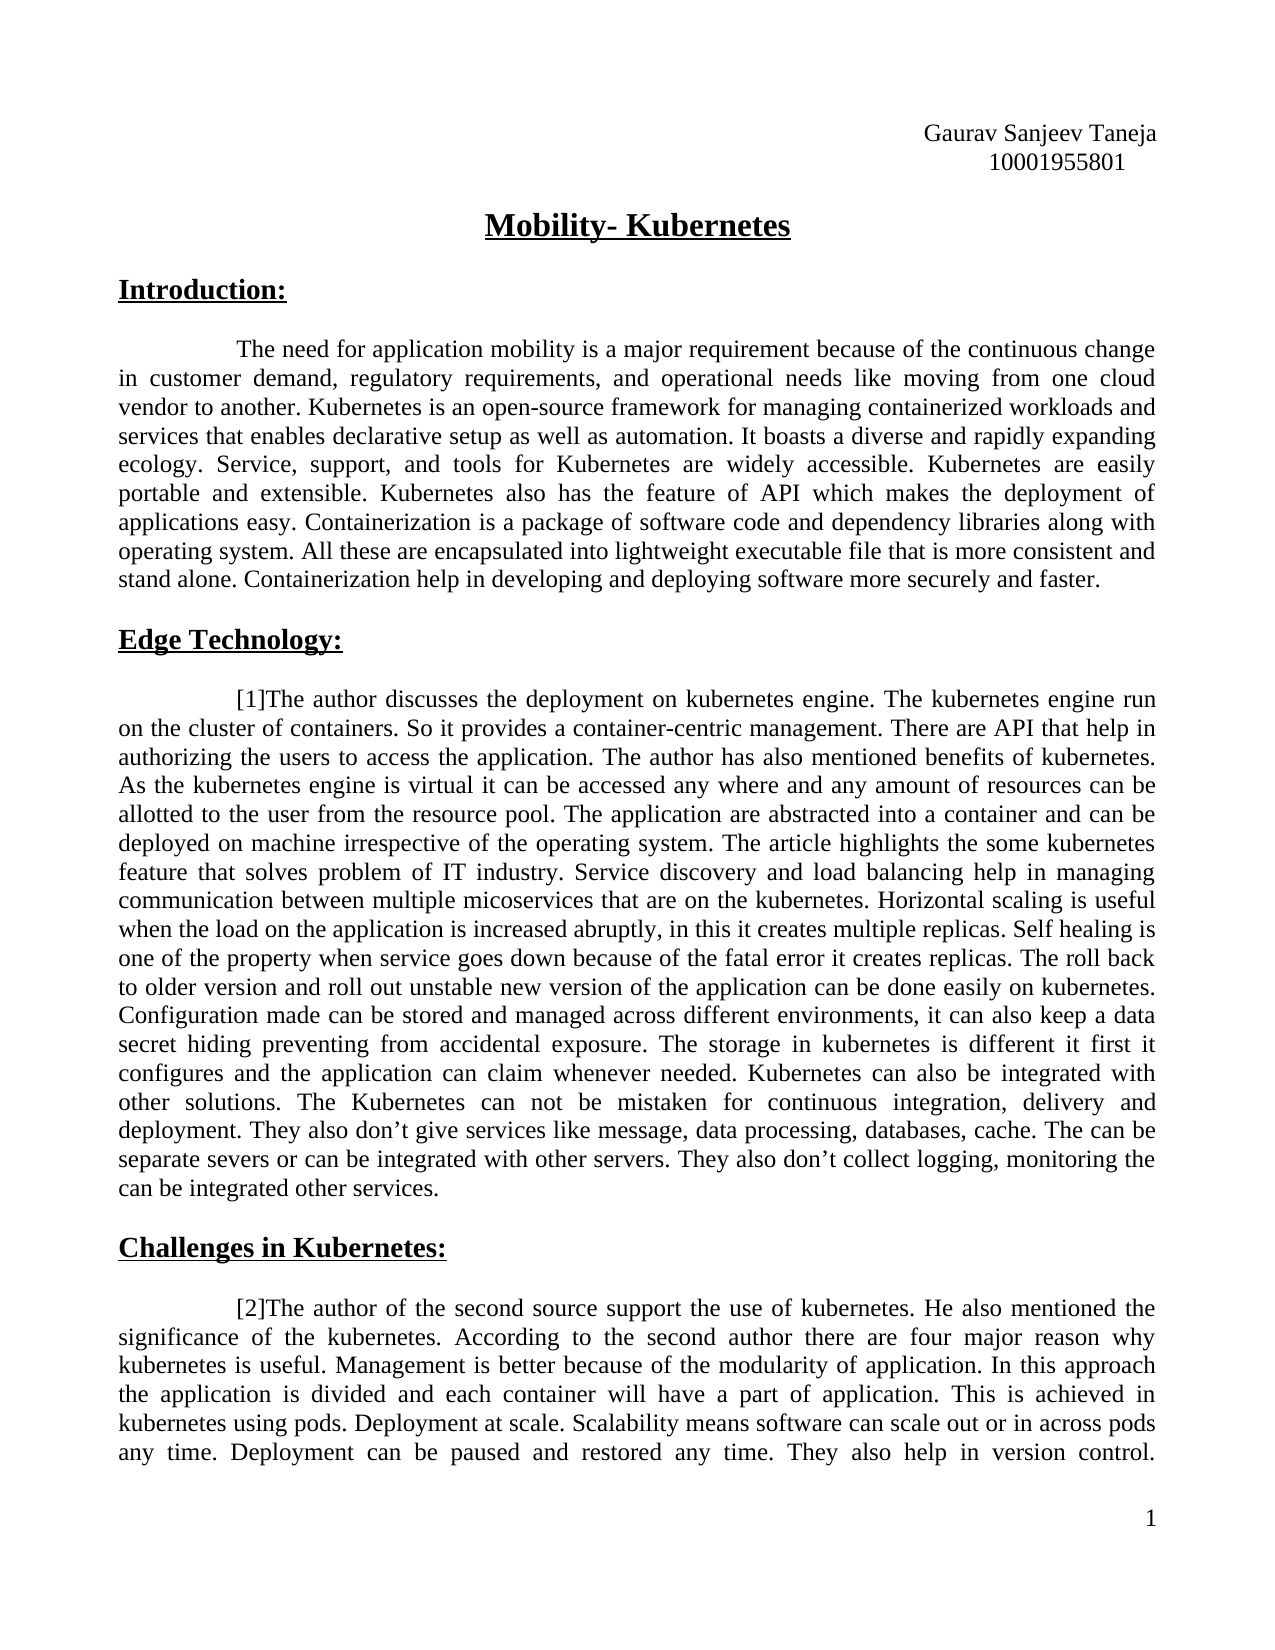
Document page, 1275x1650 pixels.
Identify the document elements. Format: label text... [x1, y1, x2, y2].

text Edge Technology: [118, 622, 1157, 656]
text Introduction: [118, 272, 1157, 306]
text Challenges in Kubernetes: [118, 1231, 1157, 1264]
text [1]The author discusses the deployment on kubernetes engine. The kubernetes engine run on the cluster of containers. So it provides a container-centric management. There are API that help in authorizing the users to access the application. The author has also mentioned benefits of kubernetes. As the kubernetes engine is virtual it can be accessed any where and any amount of resources can be allotted to the user from the resource pool. The application are abstracted into a container and can be deployed on machine irrespective of the operating system. The article highlights the some kubernetes feature that solves problem of IT industry. Service discovery and load balancing help in managing communication between multiple micoservices that are on the kubernetes. Horizontal scaling is useful when the load on the application is increased abruptly, in this it creates multiple replicas. Self healing is one of the property when service goes down because of the fatal error it creates replicas. The roll back to older version and roll out unstable new version of the application can be done easily on kubernetes. Configuration made can be stored and managed across different environments, it can also keep a data secret hiding preventing from accidental exposure. The storage in kubernetes is different it first it configures and the application can claim whenever needed. Kubernetes can also be integrated with other solutions. The Kubernetes can not be mistaken for continuous integration, delivery and deployment. They also don’t give services like message, data processing, databases, cache. The can be separate severs or can be integrated with other servers. They also don’t collect logging, monitoring the can be integrated other services. [118, 684, 1157, 1202]
text Mobility- Kubernetes [118, 205, 1157, 243]
text The need for application mobility is a major requirement because of the continuous change in customer demand, regulatory requirements, and operational needs like moving from one cloud vendor to another. Kubernetes is an open-source framework for managing containerized workloads and services that enables declarative setup as well as automation. It boasts a diverse and rapidly expanding ecology. Service, support, and tools for Kubernetes are widely accessible. Kubernetes are easily portable and extensible. Kubernetes also has the feature of API which makes the deployment of applications easy. Containerization is a package of software code and dependency libraries along with operating system. All these are encapsulated into lightweight executable file that is more consistent and stand alone. Containerization help in developing and deploying software more securely and faster. [118, 334, 1157, 593]
text [2]The author of the second source support the use of kubernetes. He also mentioned the significance of the kubernetes. According to the second author there are four major reason why kubernetes is useful. Management is better because of the modularity of application. In this approach the application is divided and each container will have a part of application. This is achieved in kubernetes using pods. Deployment at scale. Scalability means software can scale out or in across pods any time. Deployment can be paused and restored any time. They also help in version control. [118, 1293, 1157, 1465]
